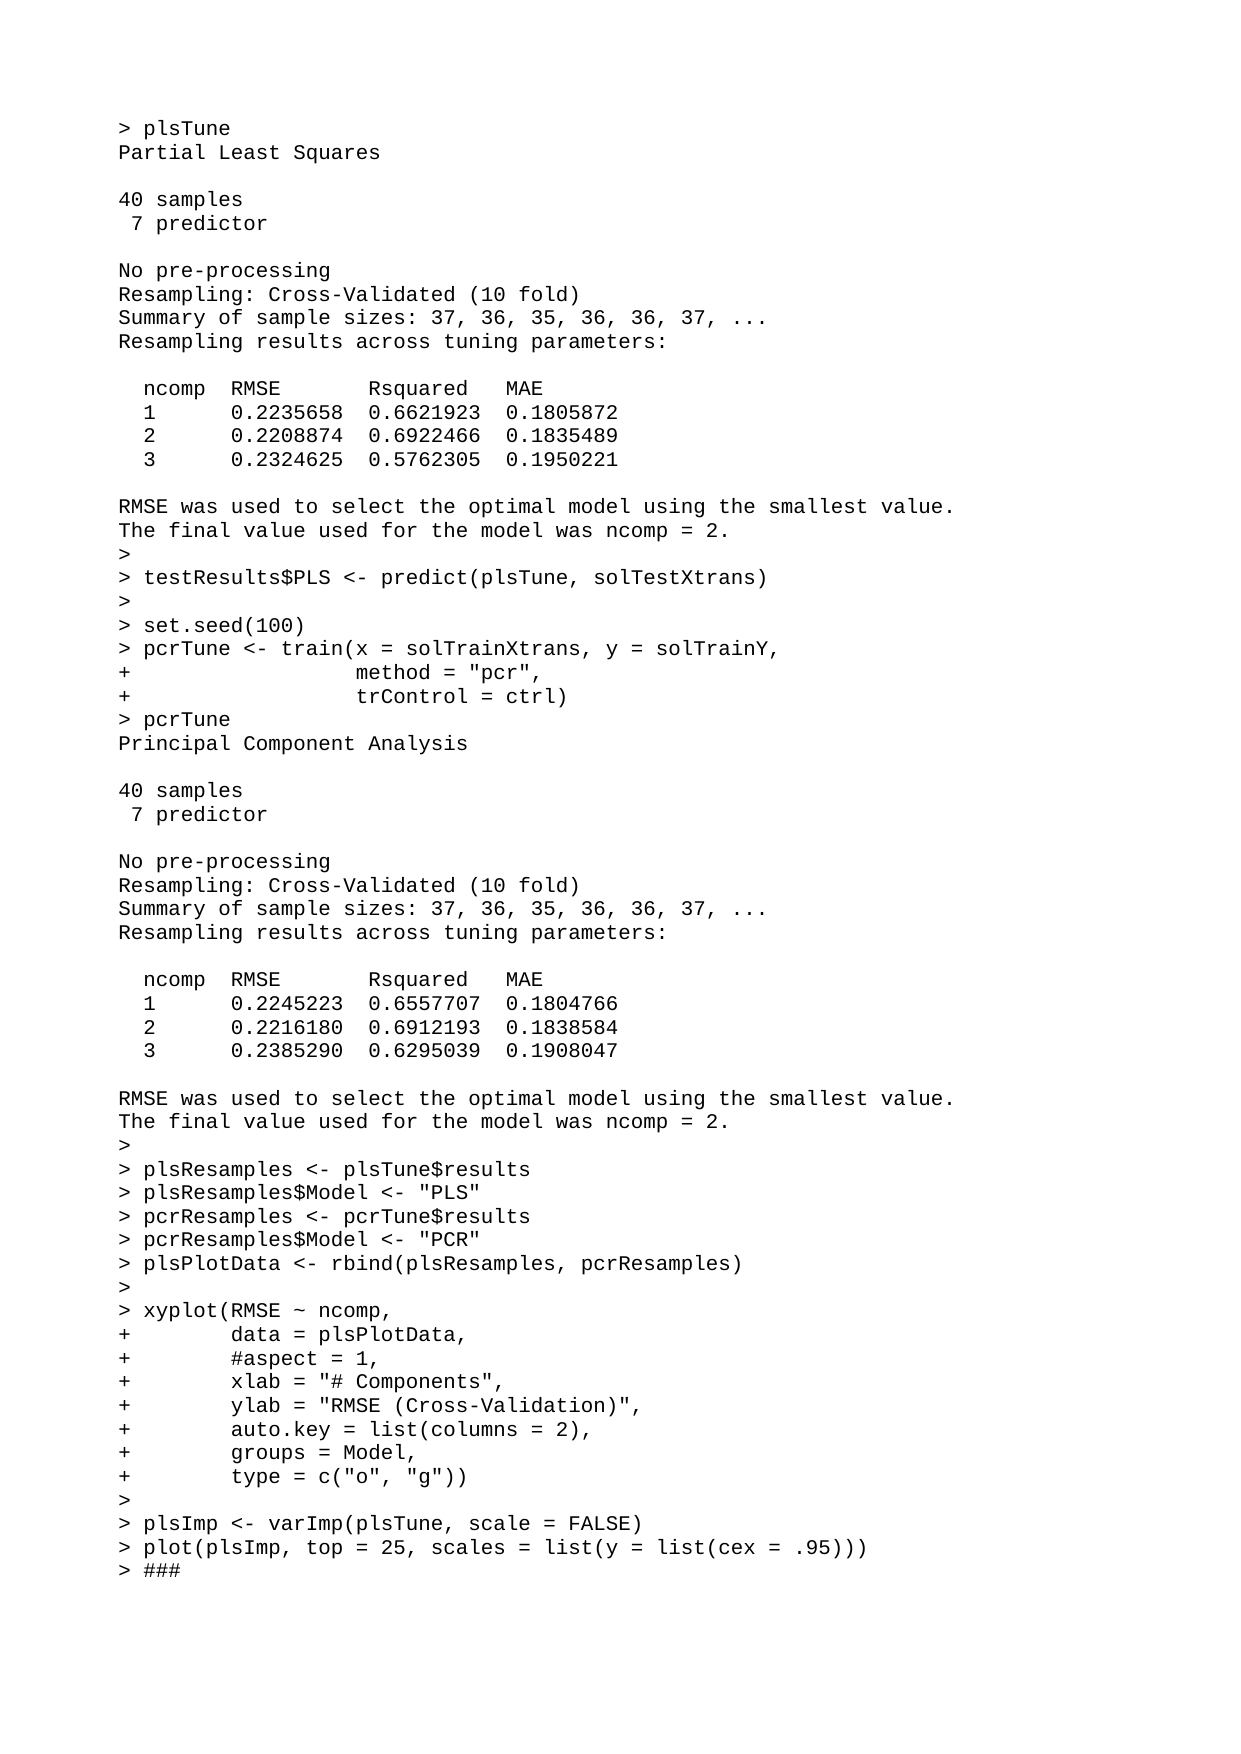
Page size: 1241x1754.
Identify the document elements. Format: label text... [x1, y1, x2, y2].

text + #aspect = 1, [118, 1348, 1122, 1371]
text > xyplot(RMSE ~ ncomp, [118, 1300, 1122, 1324]
text > pcrTune <- train(x = solTrainXtrans, y = solTrainY, [118, 638, 1122, 662]
text + groups = Model, [118, 1442, 1122, 1466]
text > pcrResamples$Model <- "PCR" [118, 1229, 1122, 1253]
text Resampling: Cross-Validated (10 fold) [118, 284, 1122, 307]
text RMSE was used to select the optimal model using the smallest value. [118, 1088, 1122, 1111]
text 7 predictor [118, 213, 1122, 236]
text > [118, 591, 1122, 615]
text Summary of sample sizes: 37, 36, 35, 36, 36, 37, ... [118, 898, 1122, 922]
text 3 0.2385290 0.6295039 0.1908047 [118, 1040, 1122, 1064]
text Resampling: Cross-Validated (10 fold) [118, 875, 1122, 898]
text ncomp RMSE Rsquared MAE [118, 378, 1122, 402]
text > plsTune [118, 118, 1122, 142]
text + xlab = "# Components", [118, 1371, 1122, 1395]
text Resampling results across tuning parameters: [118, 922, 1122, 946]
text + trControl = ctrl) [118, 686, 1122, 709]
text > [118, 1489, 1122, 1513]
text > pcrResamples <- pcrTune$results [118, 1206, 1122, 1229]
text + ylab = "RMSE (Cross-Validation)", [118, 1395, 1122, 1419]
text ncomp RMSE Rsquared MAE [118, 969, 1122, 993]
text > [118, 1135, 1122, 1158]
text > [118, 544, 1122, 567]
text No pre-processing [118, 260, 1122, 284]
text > [118, 1277, 1122, 1300]
text RMSE was used to select the optimal model using the smallest value. [118, 496, 1122, 520]
text Principal Component Analysis [118, 733, 1122, 757]
text > plsImp <- varImp(plsTune, scale = FALSE) [118, 1513, 1122, 1537]
text 2 0.2208874 0.6922466 0.1835489 [118, 426, 1122, 449]
text The final value used for the model was ncomp = 2. [118, 1111, 1122, 1135]
text > ### [118, 1561, 1122, 1584]
text + data = plsPlotData, [118, 1324, 1122, 1348]
text > plot(plsImp, top = 25, scales = list(y = list(cex = .95))) [118, 1537, 1122, 1561]
text 2 0.2216180 0.6912193 0.1838584 [118, 1017, 1122, 1040]
text + auto.key = list(columns = 2), [118, 1419, 1122, 1442]
text > plsResamples <- plsTune$results [118, 1158, 1122, 1182]
text 3 0.2324625 0.5762305 0.1950221 [118, 449, 1122, 473]
text No pre-processing [118, 851, 1122, 875]
text 40 samples [118, 780, 1122, 804]
text > plsResamples$Model <- "PLS" [118, 1182, 1122, 1206]
text 7 predictor [118, 804, 1122, 827]
text Summary of sample sizes: 37, 36, 35, 36, 36, 37, ... [118, 307, 1122, 331]
text Resampling results across tuning parameters: [118, 331, 1122, 354]
text > plsPlotData <- rbind(plsResamples, pcrResamples) [118, 1253, 1122, 1277]
text > pcrTune [118, 709, 1122, 733]
text 40 samples [118, 189, 1122, 213]
text Partial Least Squares [118, 142, 1122, 165]
text 1 0.2245223 0.6557707 0.1804766 [118, 993, 1122, 1017]
text + method = "pcr", [118, 662, 1122, 686]
text > set.seed(100) [118, 615, 1122, 638]
text > testResults$PLS <- predict(plsTune, solTestXtrans) [118, 567, 1122, 591]
text The final value used for the model was ncomp = 2. [118, 520, 1122, 544]
text + type = c("o", "g")) [118, 1466, 1122, 1489]
text 1 0.2235658 0.6621923 0.1805872 [118, 402, 1122, 426]
